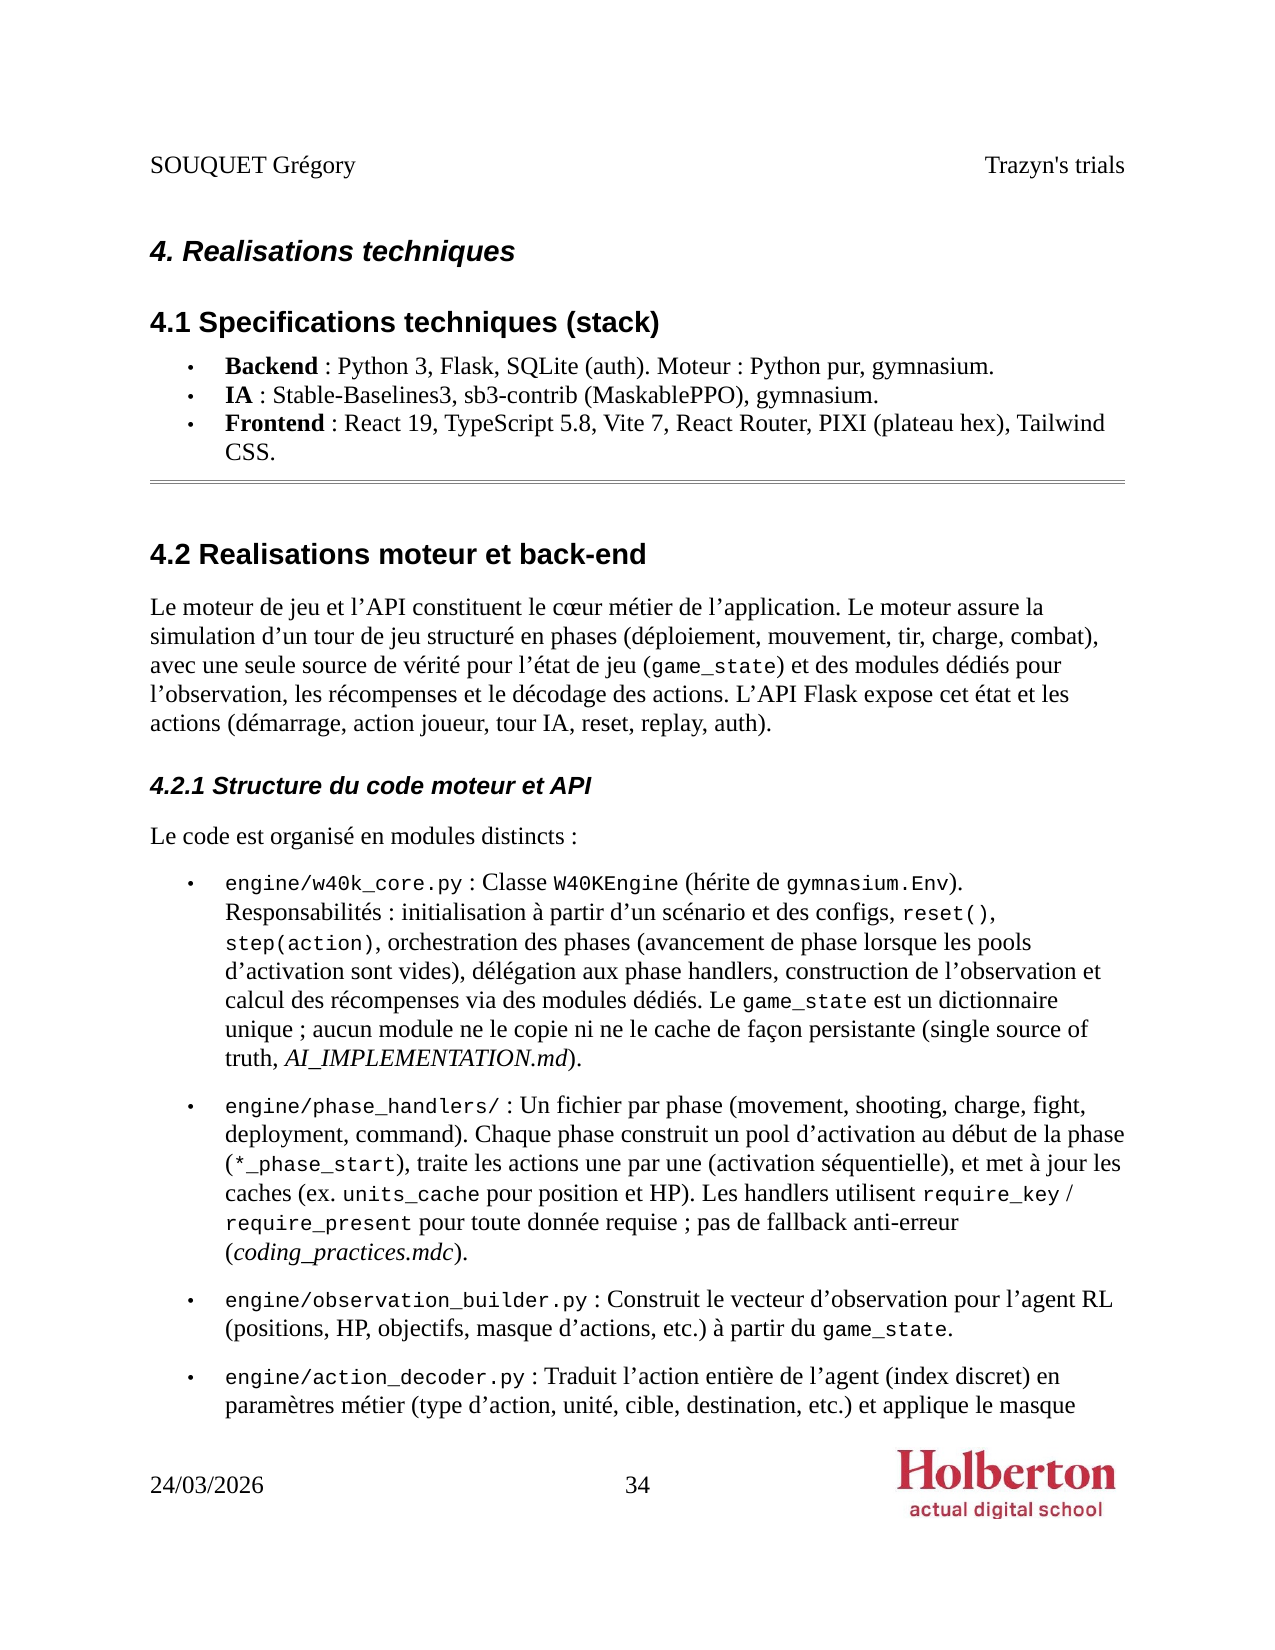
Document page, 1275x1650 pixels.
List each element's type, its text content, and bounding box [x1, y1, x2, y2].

subtitle 4.2 Realisations moteur et back-end [150, 537, 1125, 571]
subtitle 4. Realisations techniques [150, 234, 1125, 267]
subtitle 4.2.1 Structure du code moteur et API [150, 771, 1125, 799]
list Frontend : React 19, TypeScript 5.8, Vite 7, React Router, PIXI (plateau hex), Tailwind CSS. [187, 408, 1125, 466]
subtitle 4.1 Specifications techniques (stack) [150, 305, 1125, 338]
text Le moteur de jeu et l’API constituent le cœur métier de l’application. Le moteur assure la simulation d’un tour de jeu structuré en phases (déploiement, mouvement, tir, charge, combat), avec une seule source de vérité pour l’état de jeu (game_state) et des modules dédiés pour l’observation, les récompenses et le décodage des actions. L’API Flask expose cet état et les actions (démarrage, action joueur, tour IA, reset, replay, auth). [150, 592, 1125, 737]
list engine/phase_handlers/ : Un fichier par phase (movement, shooting, charge, fight, deployment, command). Chaque phase construit un pool d’activation au début de la phase (*_phase_start), traite les actions une par une (activation séquentielle), et met à jour les caches (ex. units_cache pour position et HP). Les handlers utilisent require_key / require_present pour toute donnée requise ; pas de fallback anti-erreur (coding_practices.mdc). [187, 1090, 1125, 1266]
picture [886, 1447, 1117, 1519]
list engine/observation_builder.py : Construit le vecteur d’observation pour l’agent RL (positions, HP, objectifs, masque d’actions, etc.) à partir du game_state. [187, 1284, 1125, 1343]
text Le code est organisé en modules distincts : [150, 821, 1125, 849]
list IA : Stable-Baselines3, sb3-contrib (MaskablePPO), gymnasium. [187, 380, 1125, 408]
list engine/w40k_core.py : Classe W40KEngine (hérite de gymnasium.Env). Responsabilités : initialisation à partir d’un scénario et des configs, reset(), step(action), orchestration des phases (avancement de phase lorsque les pools d’activation sont vides), délégation aux phase handlers, construction de l’observation et calcul des récompenses via des modules dédiés. Le game_state est un dictionnaire unique ; aucun module ne le copie ni ne le cache de façon persistante (single source of truth, AI_IMPLEMENTATION.md). [187, 867, 1125, 1072]
list Backend : Python 3, Flask, SQLite (auth). Moteur : Python pur, gymnasium. [187, 351, 1125, 380]
list engine/action_decoder.py : Traduit l’action entière de l’agent (index discret) en paramètres métier (type d’action, unité, cible, destination, etc.) et applique le masque [187, 1361, 1125, 1419]
